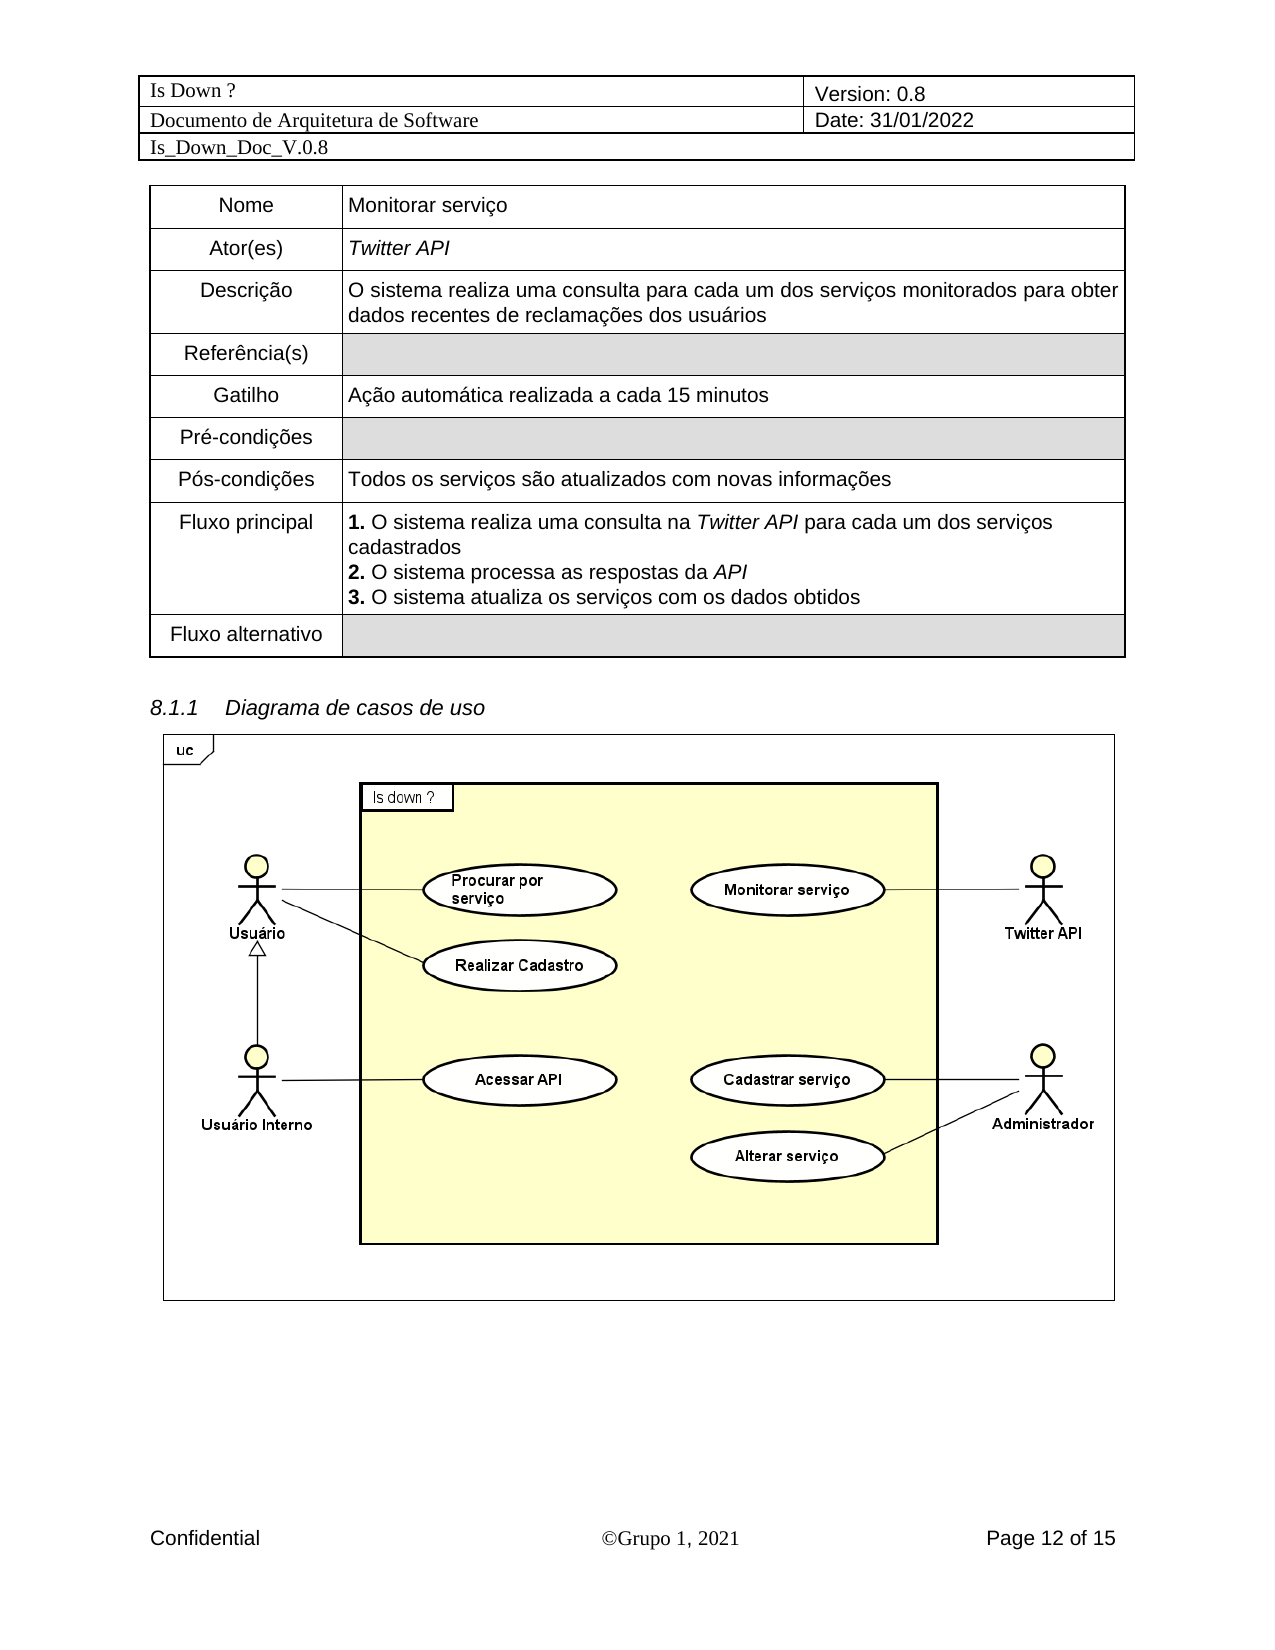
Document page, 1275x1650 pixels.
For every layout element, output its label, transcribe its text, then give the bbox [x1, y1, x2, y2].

table_header Nome [151, 186, 342, 228]
picture [150, 721, 1125, 1312]
table_cell Twitter API [343, 229, 1124, 270]
table_cell Ação automática realizada a cada 15 minutos [343, 376, 1124, 417]
table_cell Fluxo alternativo [151, 615, 342, 656]
table_cell [343, 418, 1124, 459]
table_cell O sistema realiza uma consulta para cada um dos serviços monitorados para obter dados recentes de reclamações dos usuários [343, 271, 1124, 332]
subtitle Diagrama de casos de uso [150, 695, 1125, 720]
table_header Monitorar serviço [343, 186, 1124, 228]
table_cell Fluxo principal [151, 503, 342, 614]
table_cell [343, 334, 1124, 375]
table_cell Todos os serviços são atualizados com novas informações [343, 460, 1124, 502]
table_cell Pré-condições [151, 418, 342, 459]
table_cell Referência(s) [151, 334, 342, 375]
table_cell Gatilho [151, 376, 342, 417]
table_cell Descrição [151, 271, 342, 332]
table_cell 1. O sistema realiza uma consulta na Twitter API para cada um dos serviços cadastrados 2. O sistema processa as respostas da API 3. O sistema atualiza os serviços com os dados obtidos [343, 503, 1124, 614]
table_cell Ator(es) [151, 229, 342, 270]
table_cell Pós-condições [151, 460, 342, 502]
table_cell [343, 615, 1124, 656]
